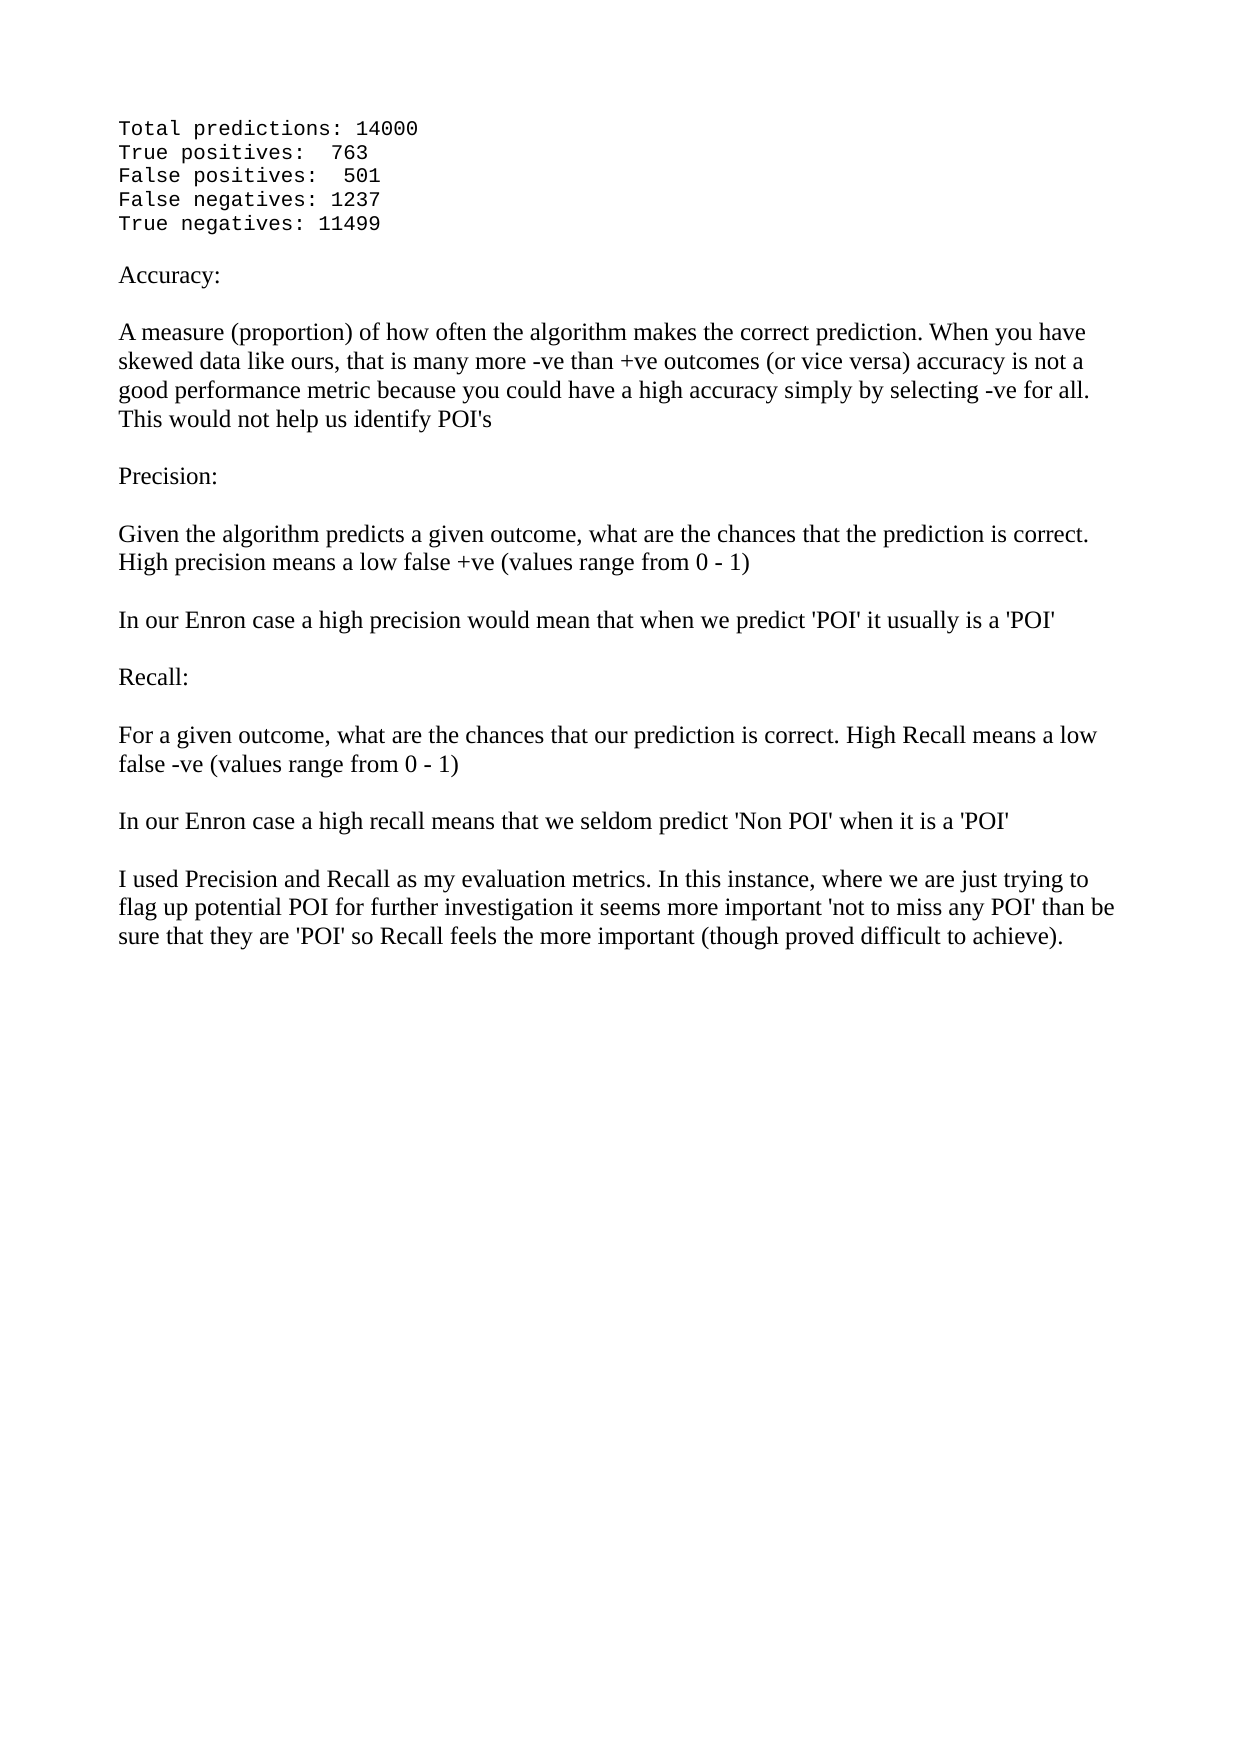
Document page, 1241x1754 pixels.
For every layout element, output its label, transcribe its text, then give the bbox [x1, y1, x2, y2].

text Given the algorithm predicts a given outcome, what are the chances that the prediction is correct. High precision means a low false +ve (values range from 0 - 1) [118, 519, 1122, 576]
text False positives: 501 [118, 165, 1122, 189]
text Recall: [118, 662, 1122, 691]
text I used Precision and Recall as my evaluation metrics. In this instance, where we are just trying to flag up potential POI for further investigation it seems more important 'not to miss any POI' than be sure that they are 'POI' so Recall feels the more important (though proved difficult to achieve). [118, 864, 1122, 950]
text Accuracy: [118, 260, 1122, 289]
text Precision: [118, 461, 1122, 490]
text For a given outcome, what are the chances that our prediction is correct. High Recall means a low false -ve (values range from 0 - 1) [118, 720, 1122, 777]
text In our Enron case a high recall means that we seldom predict 'Non POI' when it is a 'POI' [118, 806, 1122, 835]
text In our Enron case a high precision would mean that when we predict 'POI' it usually is a 'POI' [118, 605, 1122, 634]
text True positives: 763 [118, 142, 1122, 165]
text True negatives: 11499 [118, 213, 1122, 236]
text False negatives: 1237 [118, 189, 1122, 213]
text Total predictions: 14000 [118, 118, 1122, 142]
text A measure (proportion) of how often the algorithm makes the correct prediction. When you have skewed data like ours, that is many more -ve than +ve outcomes (or vice versa) accuracy is not a good performance metric because you could have a high accuracy simply by selecting -ve for all. This would not help us identify POI's [118, 317, 1122, 432]
